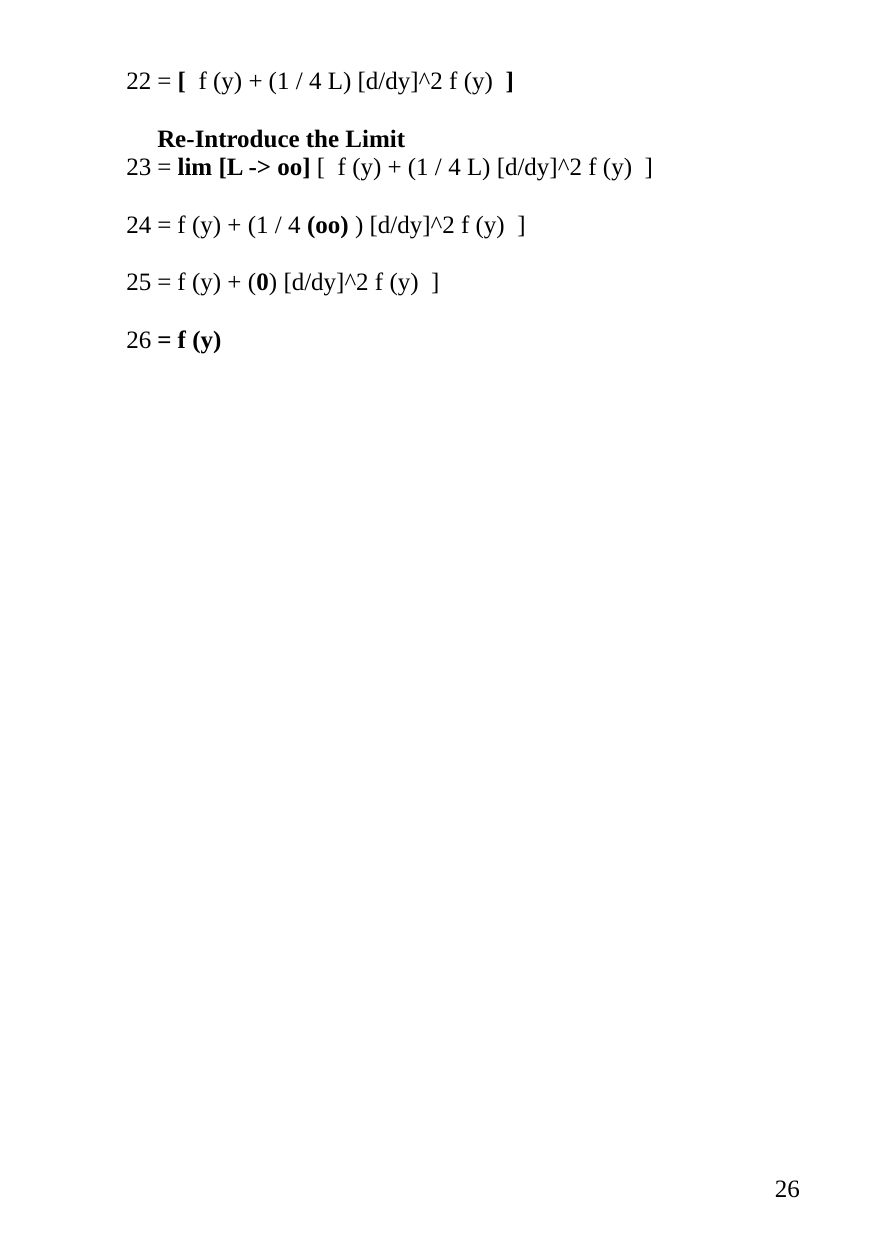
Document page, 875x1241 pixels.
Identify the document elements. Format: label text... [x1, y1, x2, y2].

table_cell [154, 181, 793, 210]
table_cell [154, 296, 793, 325]
table_cell = [ f (y) + (1 / 4 L) [d/dy]^2 f (y) ] [154, 66, 793, 95]
table_cell [109, 354, 154, 382]
table_cell [109, 181, 154, 210]
table_cell = lim [L -> oo] [ f (y) + (1 / 4 L) [d/dy]^2 f (y) ] [154, 153, 793, 181]
table_cell 22 [109, 66, 154, 95]
table_cell = f (y) + (1 / 4 (oo) ) [d/dy]^2 f (y) ] [154, 210, 793, 239]
table_cell 24 [109, 210, 154, 239]
table_cell [109, 38, 154, 66]
table_cell [109, 95, 154, 124]
table_cell [154, 239, 793, 267]
table_cell 26 [109, 325, 154, 354]
table_cell = f (y) [154, 325, 793, 354]
table_cell [154, 38, 793, 66]
table_cell [154, 95, 793, 124]
table_cell [109, 296, 154, 325]
table_cell [109, 124, 154, 152]
table_cell [154, 354, 793, 382]
table_cell = f (y) + (0) [d/dy]^2 f (y) ] [154, 268, 793, 296]
table_cell 25 [109, 268, 154, 296]
table_cell [109, 239, 154, 267]
table_cell 23 [109, 153, 154, 181]
table_cell Re-Introduce the Limit [154, 124, 793, 152]
